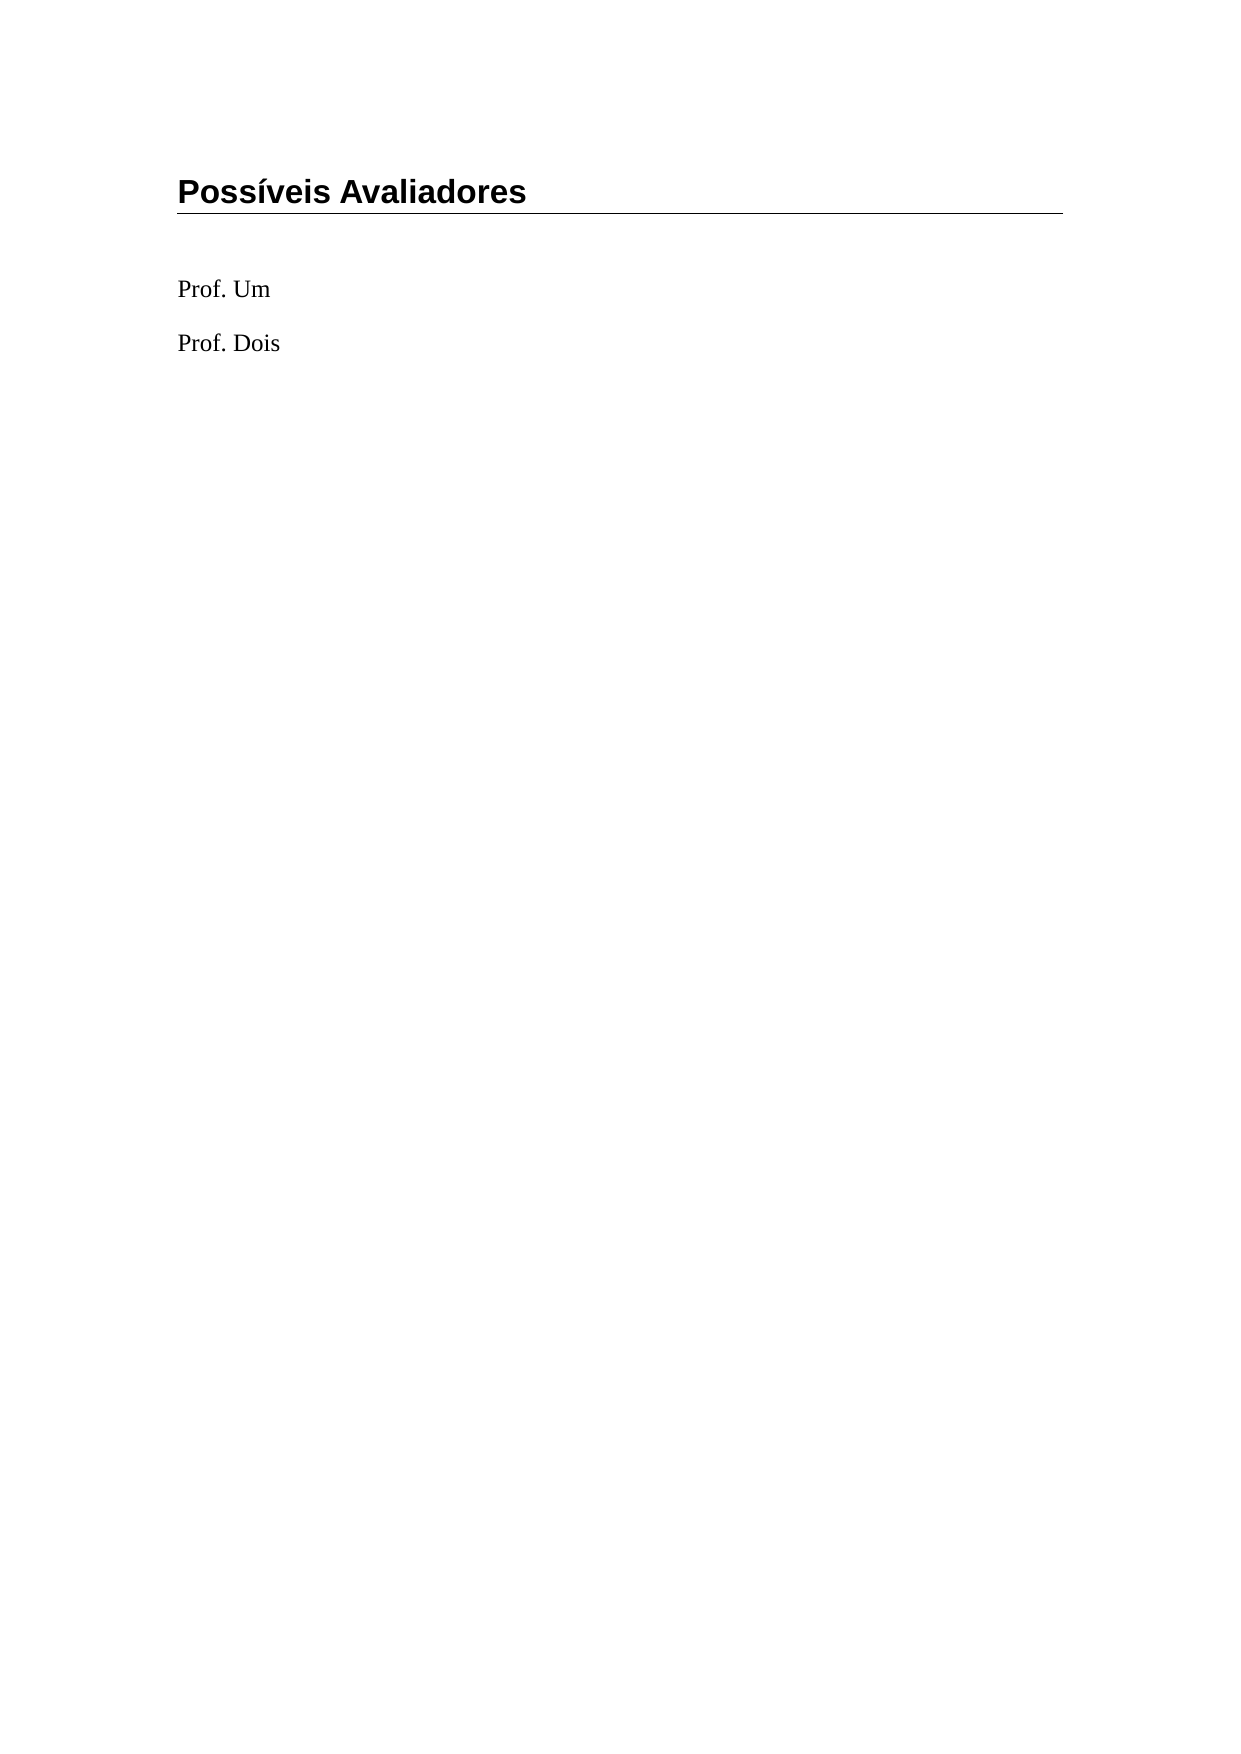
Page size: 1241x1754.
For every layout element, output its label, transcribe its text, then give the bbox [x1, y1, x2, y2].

subtitle Possíveis Avaliadores [177, 173, 1063, 213]
text Prof. Um [177, 274, 1063, 303]
text Prof. Dois [177, 328, 1063, 357]
